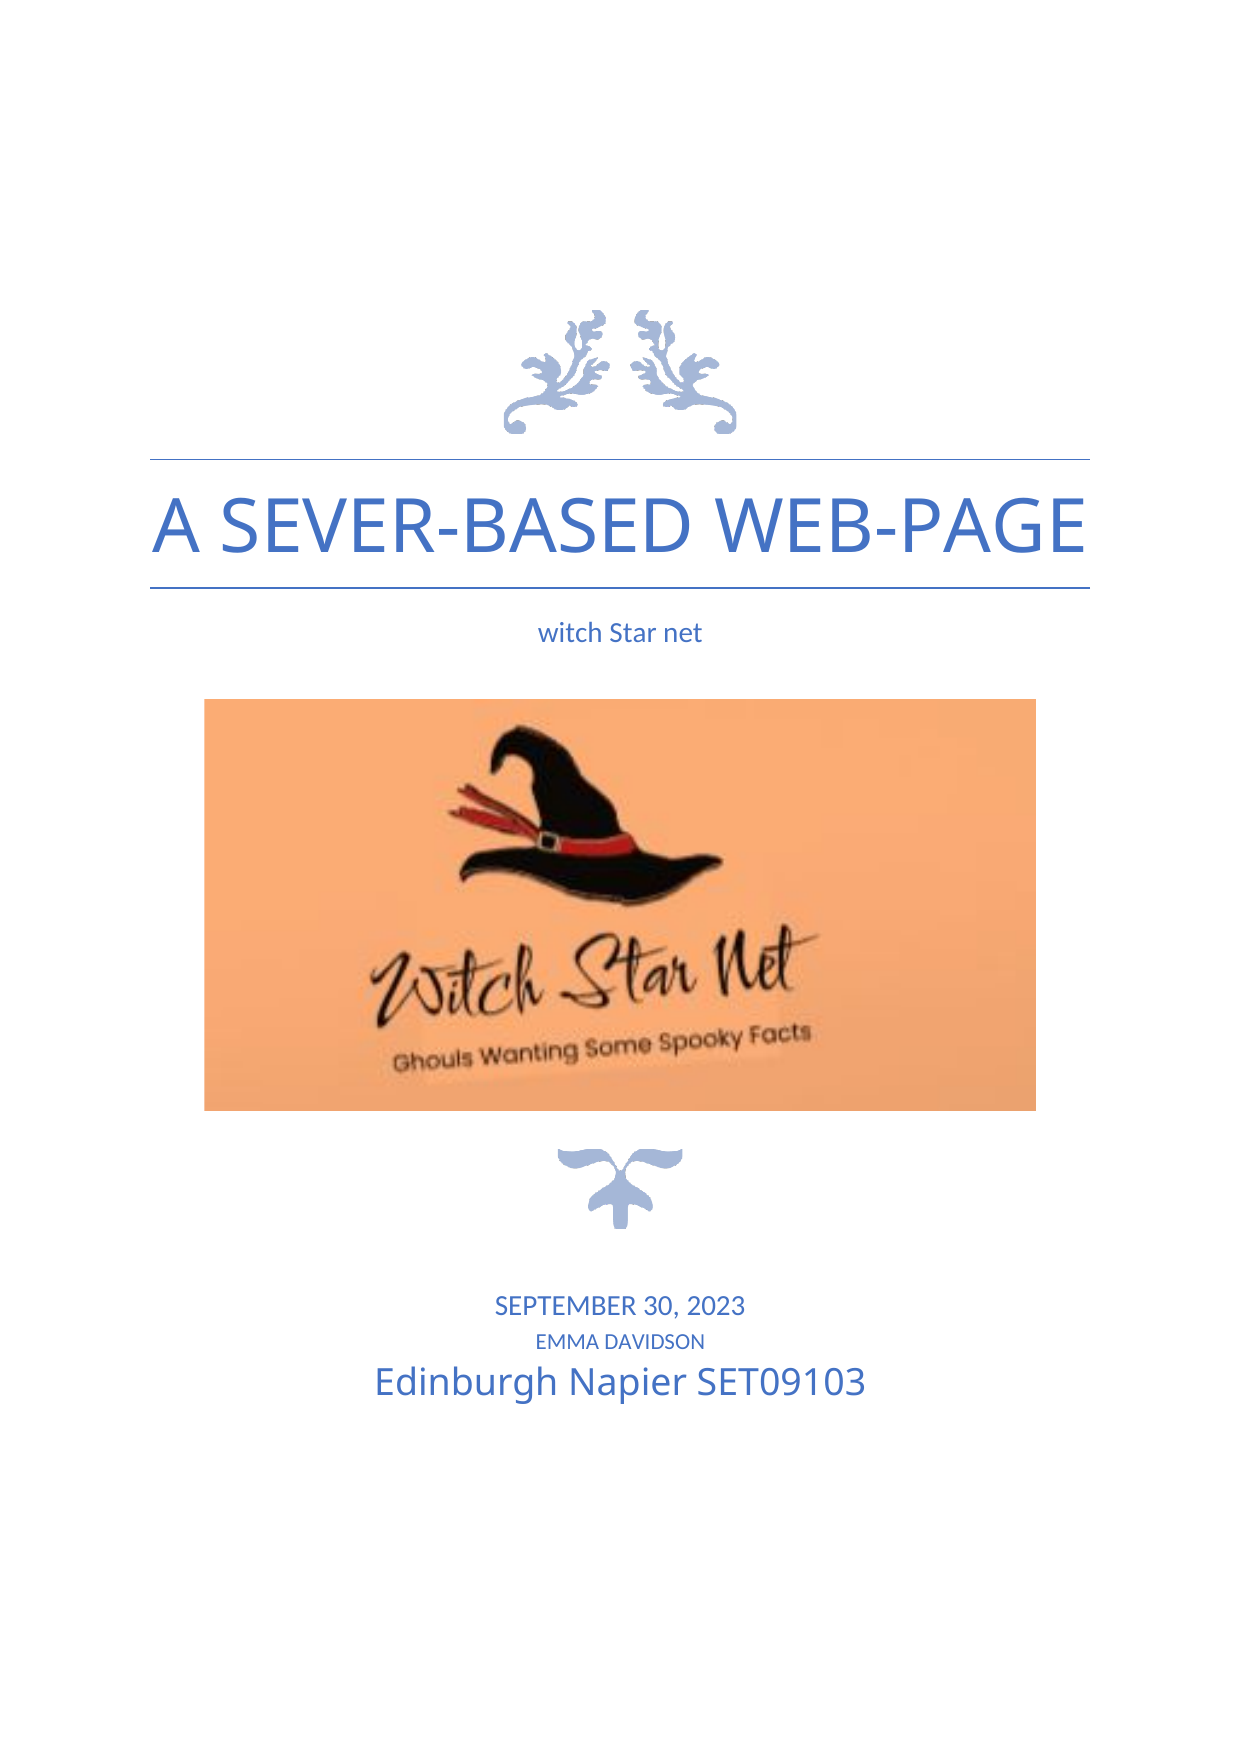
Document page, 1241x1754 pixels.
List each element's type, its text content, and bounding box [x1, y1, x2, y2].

text Edinburgh Napier SET09103 [150, 1355, 1090, 1406]
text September 30, 2023 [150, 1287, 1090, 1323]
text witch Star net [150, 614, 1090, 649]
text a sever-based web-page [150, 460, 1090, 587]
text emma Davidson [150, 1327, 1090, 1355]
